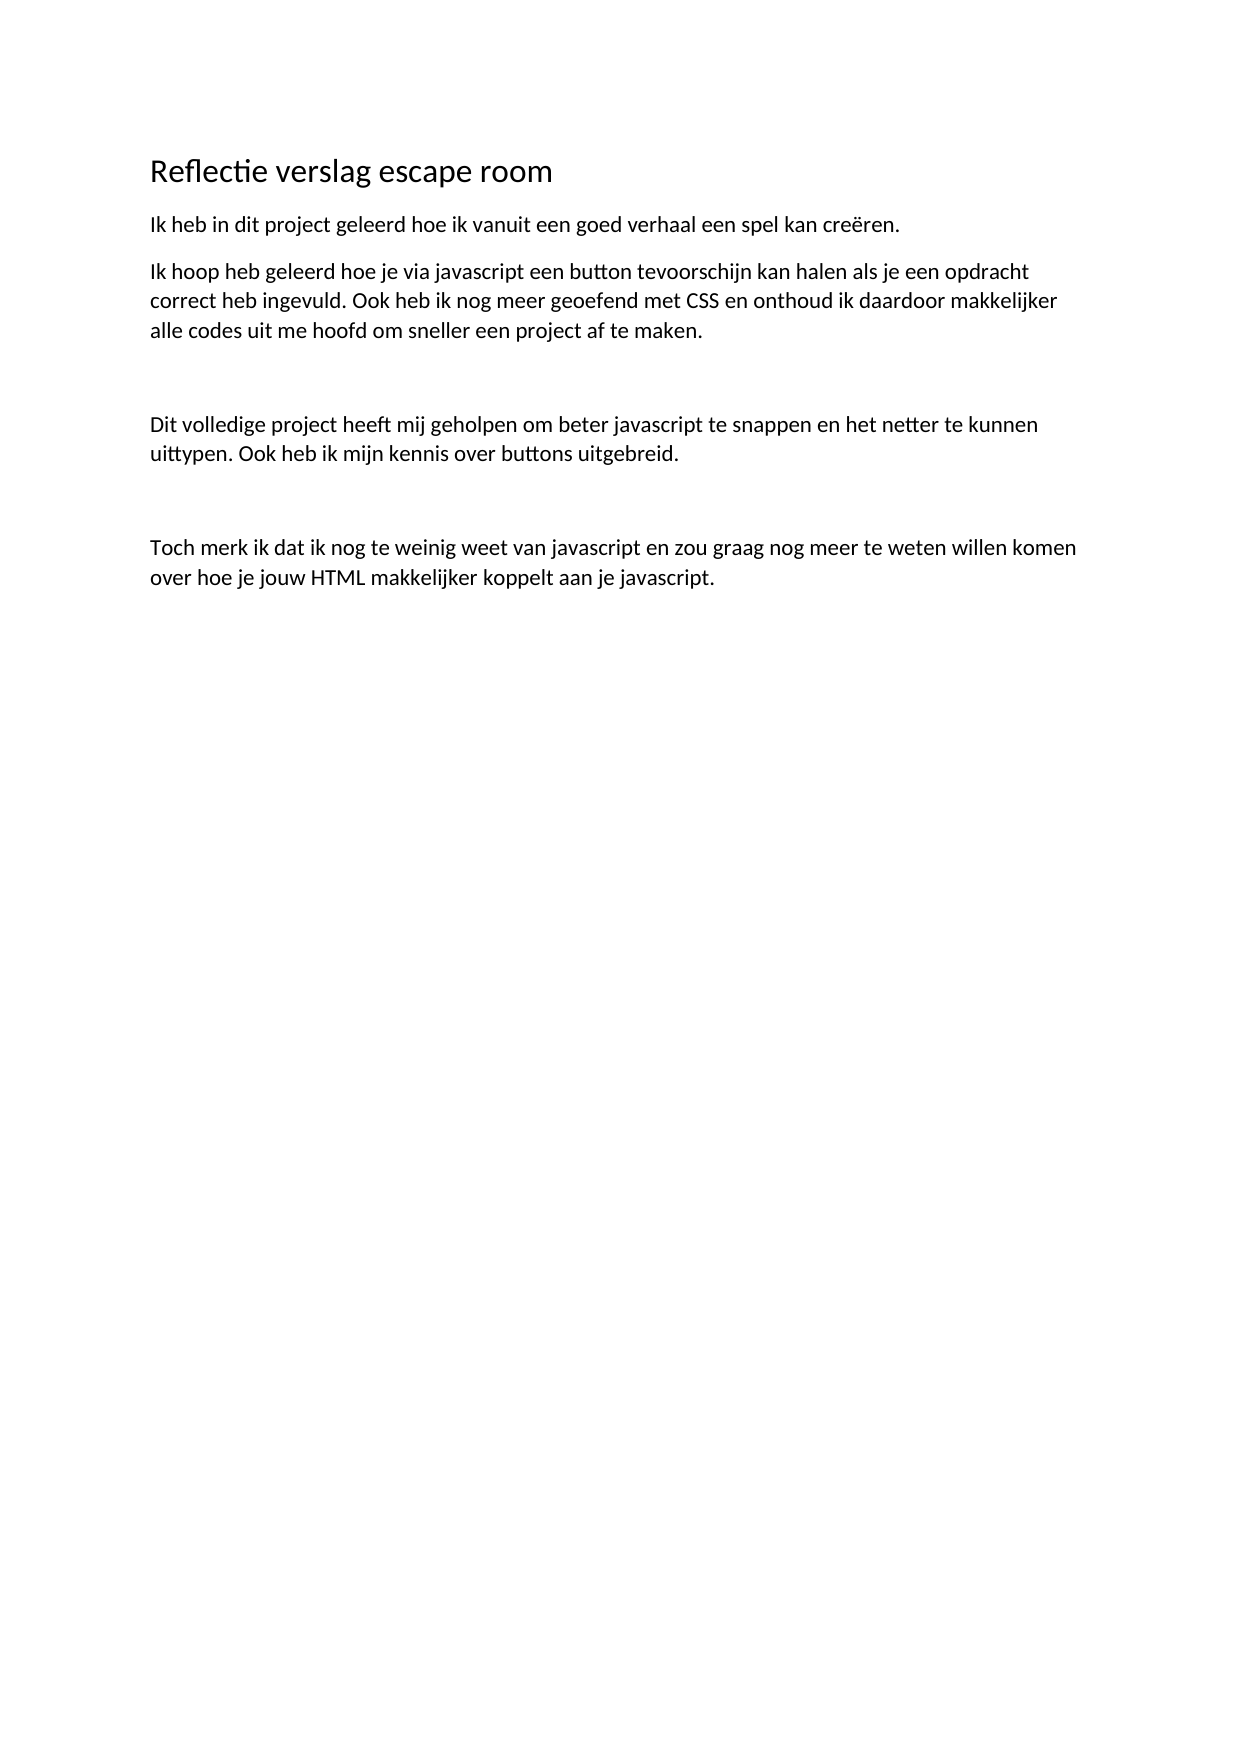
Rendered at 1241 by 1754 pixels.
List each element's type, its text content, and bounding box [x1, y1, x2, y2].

text Toch merk ik dat ik nog te weinig weet van javascript en zou graag nog meer te weten willen komen over hoe je jouw HTML makkelijker koppelt aan je javascript. [150, 533, 1090, 591]
text Reflectie verslag escape room [150, 150, 1090, 191]
text Dit volledige project heeft mij geholpen om beter javascript te snappen en het netter te kunnen uittypen. Ook heb ik mijn kennis over buttons uitgebreid. [150, 410, 1090, 468]
text Ik heb in dit project geleerd hoe ik vanuit een goed verhaal een spel kan creëren. [150, 210, 1090, 238]
text Ik hoop heb geleerd hoe je via javascript een button tevoorschijn kan halen als je een opdracht correct heb ingevuld. Ook heb ik nog meer geoefend met CSS en onthoud ik daardoor makkelijker alle codes uit me hoofd om sneller een project af te maken. [150, 257, 1090, 344]
